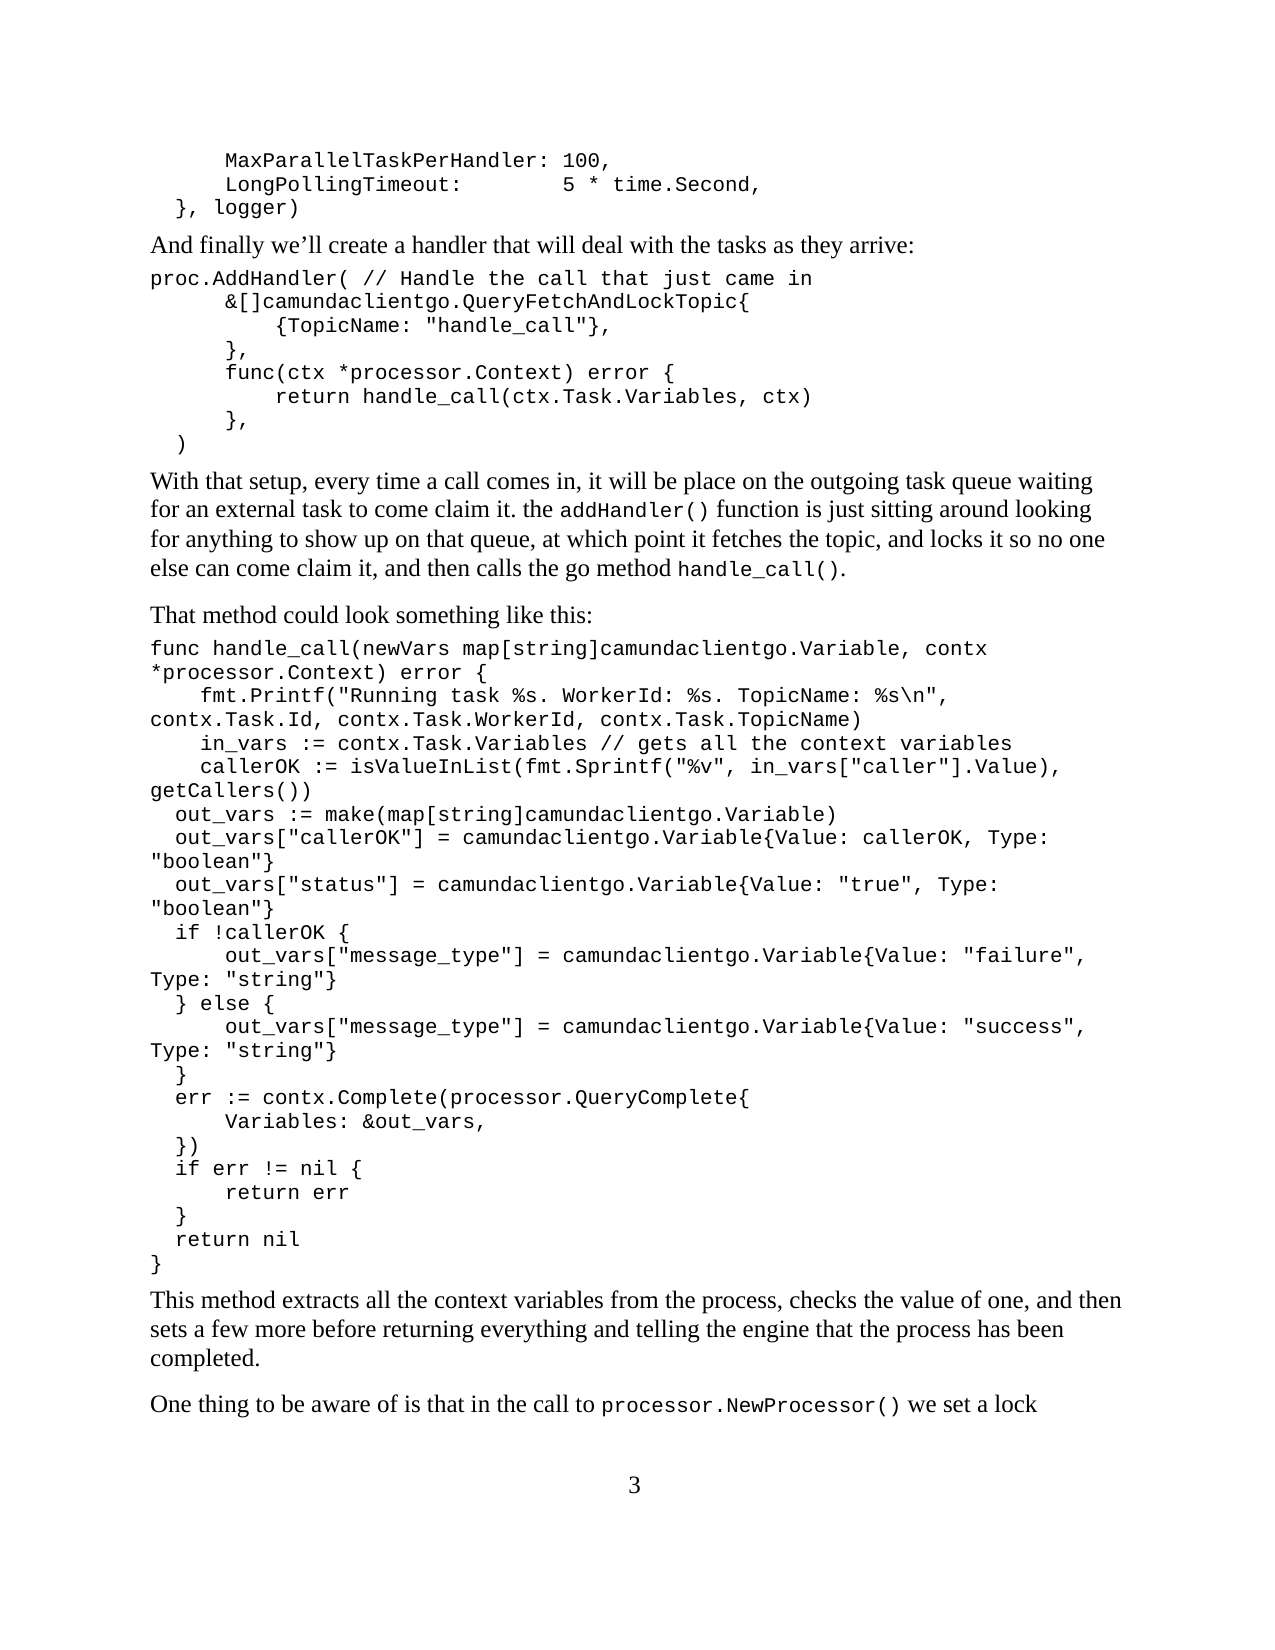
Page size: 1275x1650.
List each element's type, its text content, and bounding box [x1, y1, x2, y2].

text in_vars := contx.Task.Variables // gets all the context variables [150, 733, 1125, 756]
text Variables: &out_vars, [150, 1111, 1125, 1134]
text } else { [150, 993, 1125, 1016]
text MaxParallelTaskPerHandler: 100, [150, 150, 1125, 174]
text return err [150, 1182, 1125, 1206]
text ) [150, 433, 1125, 457]
text }) [150, 1134, 1125, 1158]
text } [150, 1206, 1125, 1229]
text And finally we’ll create a handler that will deal with the tasks as they arrive: [150, 230, 1125, 259]
text out_vars["status"] = camundaclientgo.Variable{Value: "true", Type: "boolean"} [150, 874, 1125, 922]
text }, logger) [150, 197, 1125, 221]
text out_vars := make(map[string]camundaclientgo.Variable) [150, 803, 1125, 827]
text {TopicName: "handle_call"}, [150, 315, 1125, 338]
text fmt.Printf("Running task %s. WorkerId: %s. TopicName: %s\n", contx.Task.Id, contx.Task.WorkerId, contx.Task.TopicName) [150, 685, 1125, 733]
text LongPollingTimeout: 5 * time.Second, [150, 174, 1125, 197]
text }, [150, 338, 1125, 362]
text } [150, 1064, 1125, 1087]
text out_vars["message_type"] = camundaclientgo.Variable{Value: "success", Type: "string"} [150, 1016, 1125, 1064]
text return nil [150, 1229, 1125, 1253]
text callerOK := isValueInList(fmt.Sprintf("%v", in_vars["caller"].Value), getCallers()) [150, 756, 1125, 803]
text proc.AddHandler( // Handle the call that just came in [150, 268, 1125, 291]
text func handle_call(newVars map[string]camundaclientgo.Variable, contx *processor.Context) error { [150, 638, 1125, 685]
text } [150, 1253, 1125, 1276]
text That method could look something like this: [150, 600, 1125, 629]
text }, [150, 409, 1125, 433]
text out_vars["callerOK"] = camundaclientgo.Variable{Value: callerOK, Type: "boolean"} [150, 827, 1125, 874]
text With that setup, every time a call comes in, it will be place on the outgoing task queue waiting for an external task to come claim it. the addHandler() function is just sitting around looking for anything to show up on that queue, at which point it fetches the topic, and locks it so no one else can come claim it, and then calls the go method handle_call(). [150, 466, 1125, 582]
text This method extracts all the context variables from the process, checks the value of one, and then sets a few more before returning everything and telling the engine that the process has been completed. [150, 1285, 1125, 1372]
text return handle_call(ctx.Task.Variables, ctx) [150, 386, 1125, 409]
text One thing to be aware of is that in the call to processor.NewProcessor() we set a lock [150, 1389, 1125, 1419]
text out_vars["message_type"] = camundaclientgo.Variable{Value: "failure", Type: "string"} [150, 945, 1125, 993]
text &[]camundaclientgo.QueryFetchAndLockTopic{ [150, 291, 1125, 315]
text if !callerOK { [150, 922, 1125, 945]
text if err != nil { [150, 1158, 1125, 1182]
text func(ctx *processor.Context) error { [150, 362, 1125, 386]
text err := contx.Complete(processor.QueryComplete{ [150, 1087, 1125, 1111]
